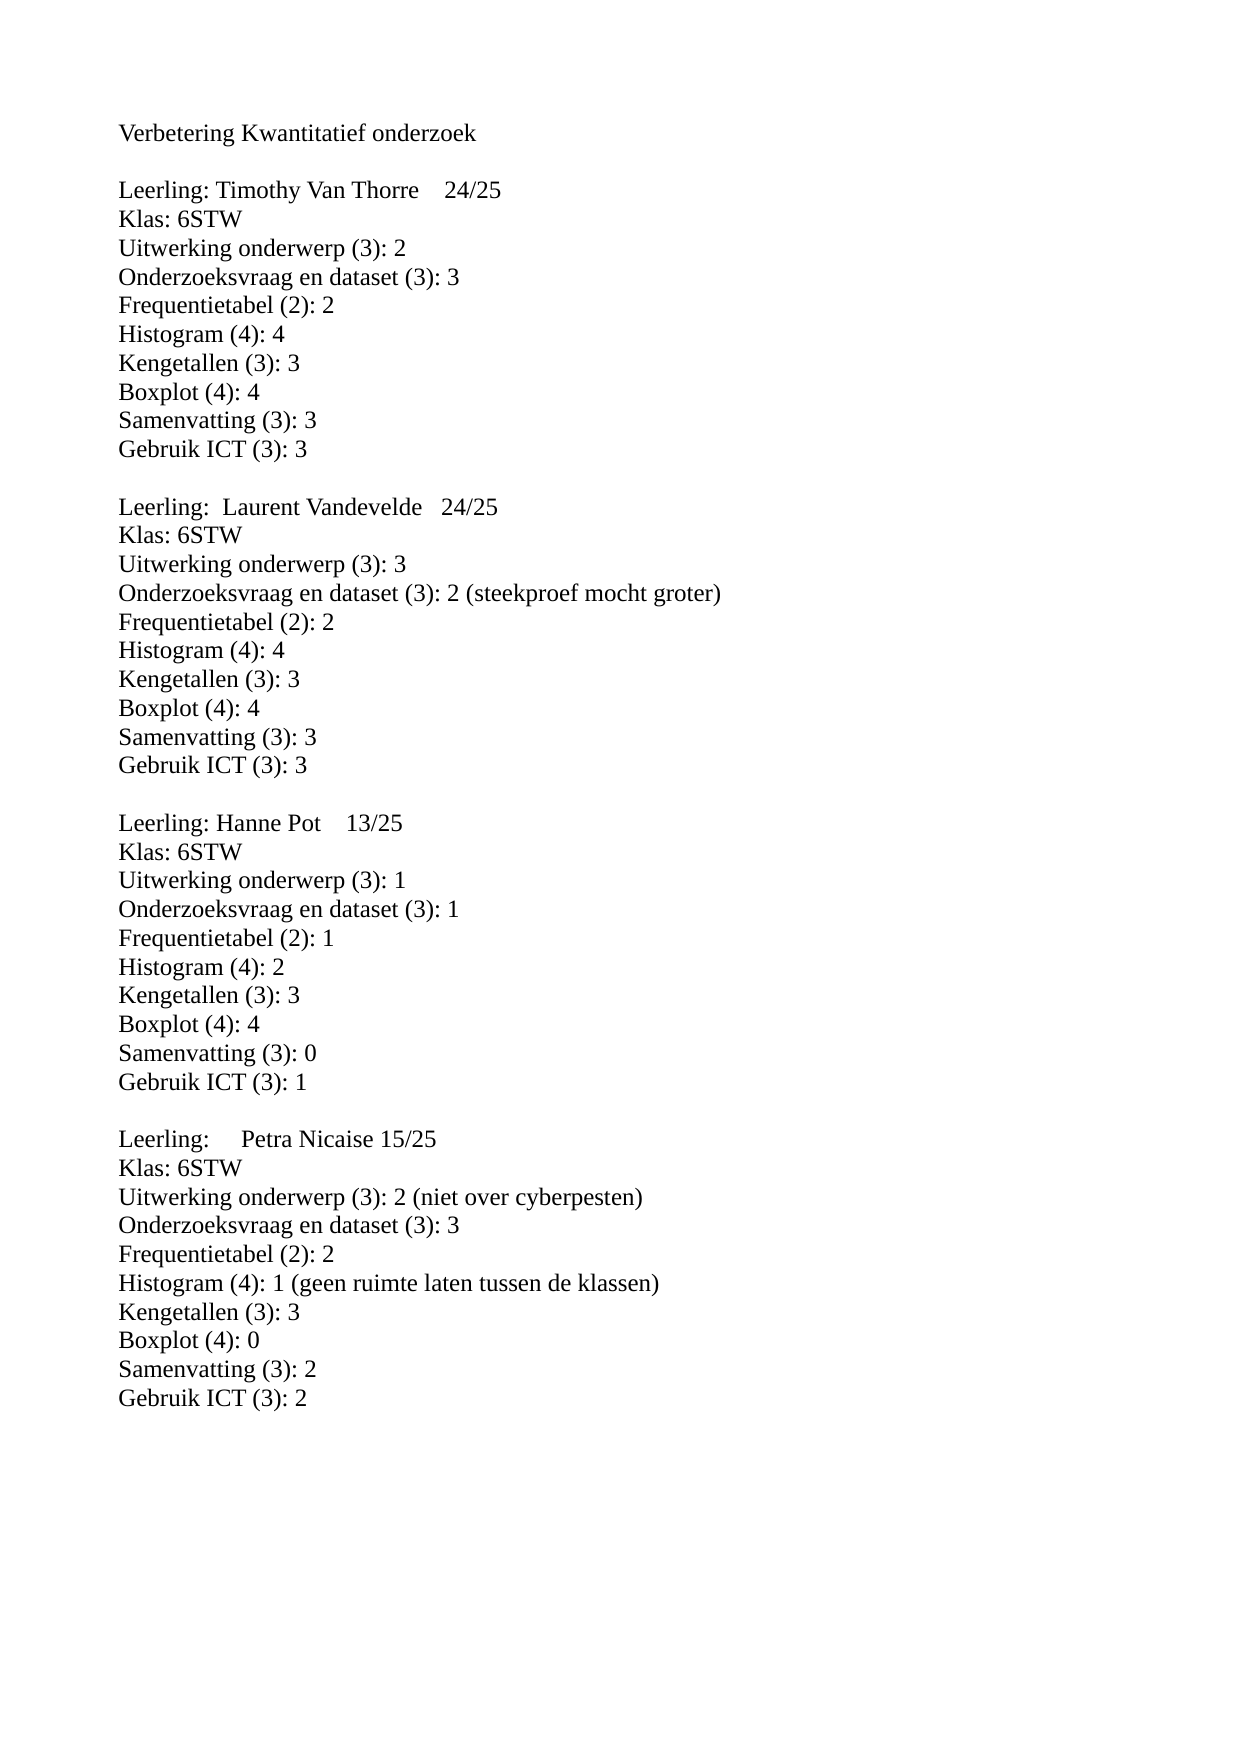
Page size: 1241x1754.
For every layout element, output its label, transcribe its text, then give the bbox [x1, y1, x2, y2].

text Boxplot (4): 4 [118, 1009, 1122, 1038]
text Klas: 6STW [118, 837, 1122, 866]
text Boxplot (4): 4 [118, 377, 1122, 406]
text Histogram (4): 4 [118, 636, 1122, 664]
text Onderzoeksvraag en dataset (3): 3 [118, 262, 1122, 291]
text Frequentietabel (2): 2 [118, 291, 1122, 319]
text Onderzoeksvraag en dataset (3): 2 (steekproef mocht groter) [118, 578, 1122, 607]
text Klas: 6STW [118, 1153, 1122, 1182]
text Leerling: Hanne Pot 13/25 [118, 808, 1122, 837]
text Samenvatting (3): 3 [118, 406, 1122, 434]
text Uitwerking onderwerp (3): 2 (niet over cyberpesten) [118, 1182, 1122, 1211]
text Boxplot (4): 4 [118, 693, 1122, 722]
text Gebruik ICT (3): 2 [118, 1383, 1122, 1412]
text Frequentietabel (2): 1 [118, 923, 1122, 952]
text Uitwerking onderwerp (3): 3 [118, 549, 1122, 578]
text Samenvatting (3): 3 [118, 722, 1122, 751]
text Frequentietabel (2): 2 [118, 607, 1122, 636]
text Histogram (4): 4 [118, 319, 1122, 348]
text Frequentietabel (2): 2 [118, 1239, 1122, 1268]
text Samenvatting (3): 2 [118, 1354, 1122, 1383]
text Gebruik ICT (3): 3 [118, 434, 1122, 463]
text Kengetallen (3): 3 [118, 664, 1122, 693]
text Leerling: Timothy Van Thorre 24/25 [118, 176, 1122, 204]
text Leerling: Laurent Vandevelde 24/25 [118, 492, 1122, 521]
text Uitwerking onderwerp (3): 2 [118, 233, 1122, 262]
text Gebruik ICT (3): 1 [118, 1067, 1122, 1096]
text Leerling: Petra Nicaise 15/25 [118, 1124, 1122, 1153]
text Onderzoeksvraag en dataset (3): 1 [118, 894, 1122, 923]
text Gebruik ICT (3): 3 [118, 751, 1122, 779]
text Histogram (4): 2 [118, 952, 1122, 981]
text Klas: 6STW [118, 521, 1122, 549]
text Kengetallen (3): 3 [118, 348, 1122, 377]
text Onderzoeksvraag en dataset (3): 3 [118, 1211, 1122, 1239]
text Samenvatting (3): 0 [118, 1038, 1122, 1067]
text Histogram (4): 1 (geen ruimte laten tussen de klassen) [118, 1268, 1122, 1297]
text Kengetallen (3): 3 [118, 1297, 1122, 1326]
text Boxplot (4): 0 [118, 1326, 1122, 1354]
text Kengetallen (3): 3 [118, 981, 1122, 1009]
text Klas: 6STW [118, 204, 1122, 233]
text Uitwerking onderwerp (3): 1 [118, 866, 1122, 894]
text Verbetering Kwantitatief onderzoek [118, 118, 1122, 147]
